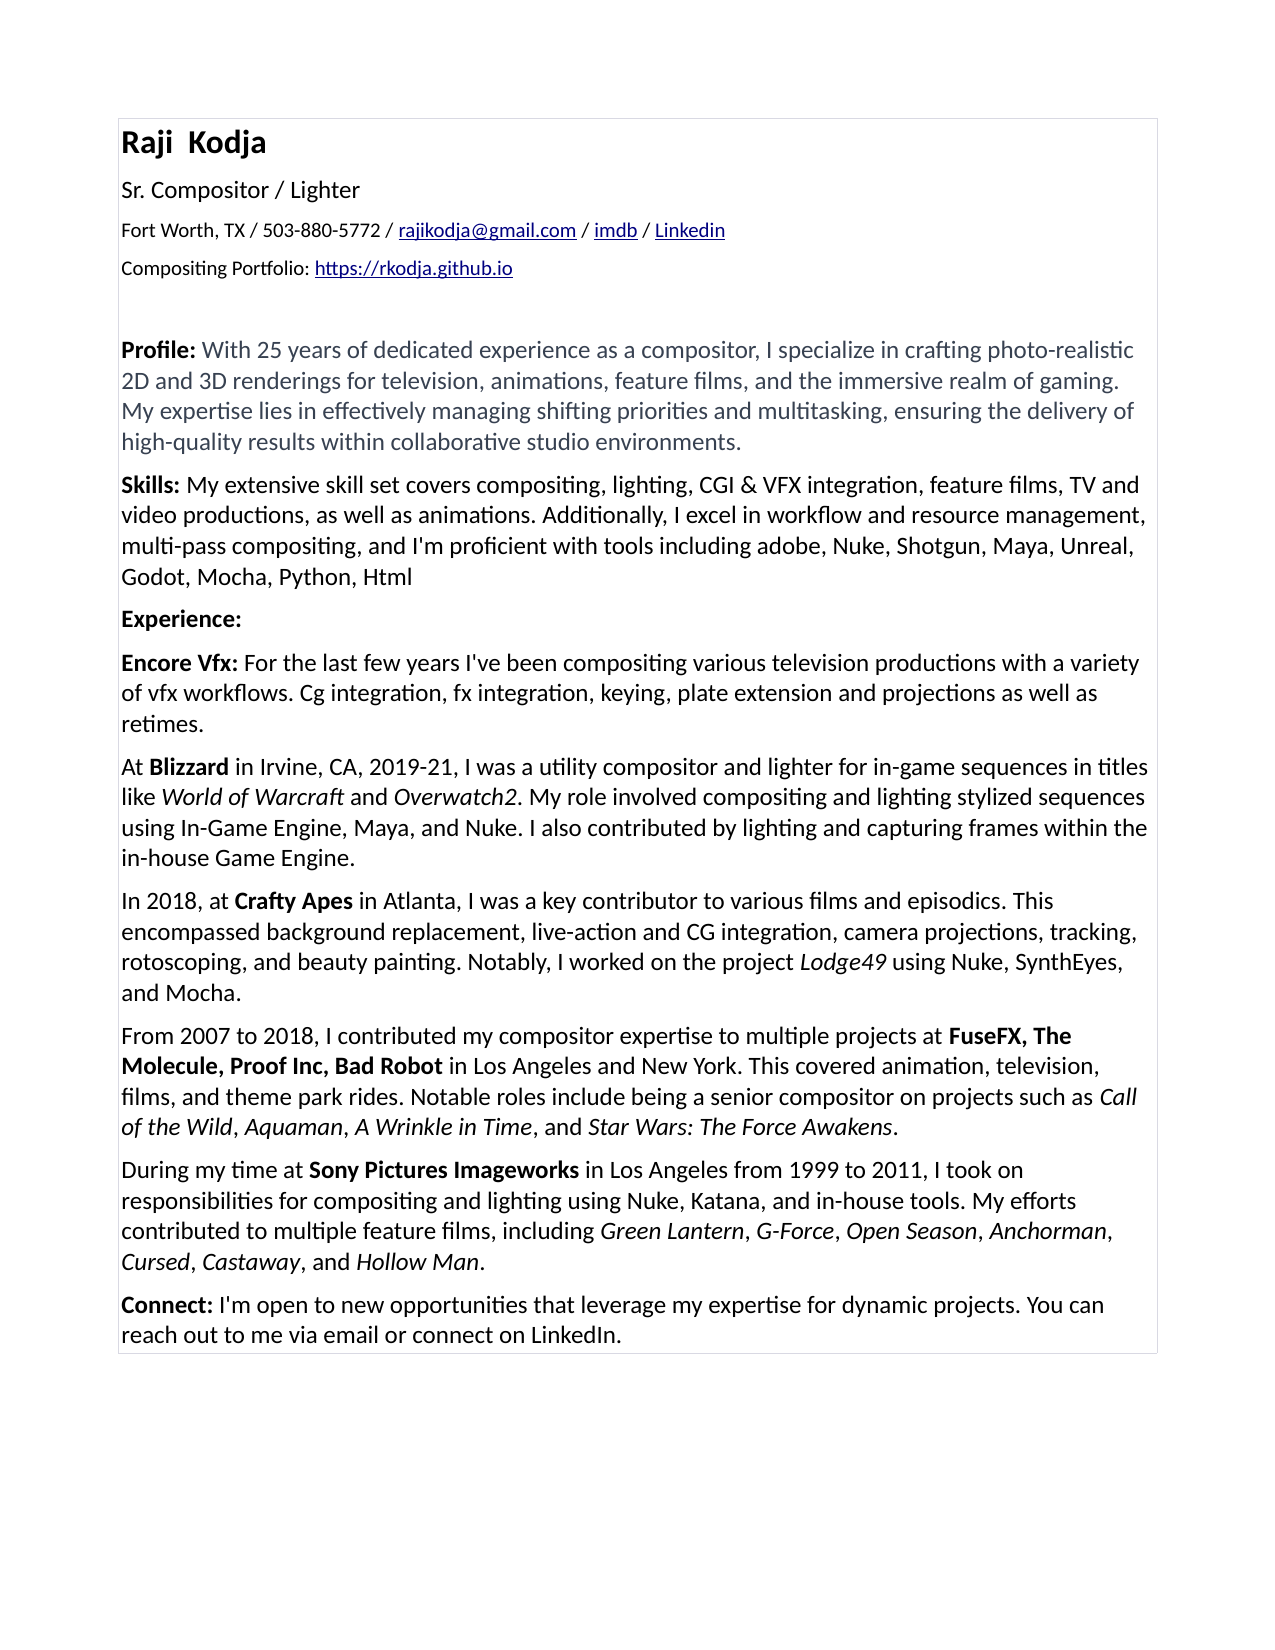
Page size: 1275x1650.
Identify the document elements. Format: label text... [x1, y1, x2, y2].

text In 2018, at Crafty Apes in Atlanta, I was a key contributor to various films and episodics. This encompassed background replacement, live-action and CG integration, camera projections, tracking, rotoscoping, and beauty painting. Notably, I worked on the project Lodge49 using Nuke, SynthEyes, and Mocha. [119, 882, 1157, 1007]
text Encore Vfx: For the last few years I've been compositing various television productions with a variety of vfx workflows. Cg integration, fx integration, keying, plate extension and projections as well as retimes. [119, 644, 1157, 738]
text At Blizzard in Irvine, CA, 2019-21, I was a utility compositor and lighter for in-game sequences in titles like World of Warcraft and Overwatch2. My role involved compositing and lighting stylized sequences using In-Game Engine, Maya, and Nuke. I also contributed by lighting and capturing frames within the in-house Game Engine. [119, 748, 1157, 873]
text Compositing Portfolio: https://rkodja.github.io [119, 252, 1157, 281]
text From 2007 to 2018, I contributed my compositor expertise to multiple projects at FuseFX, The Molecule, Proof Inc, Bad Robot in Los Angeles and New York. This covered animation, television, films, and theme park rides. Notable roles include being a senior compositor on projects such as Call of the Wild, Aquaman, A Wrinkle in Time, and Star Wars: The Force Awakens. [119, 1017, 1157, 1142]
text Fort Worth, TX / 503-880-5772 / rajikodja@gmail.com / imdb / Linkedin [119, 214, 1157, 243]
text Experience: [119, 601, 1157, 634]
text Skills: My extensive skill set covers compositing, lighting, CGI & VFX integration, feature films, TV and video productions, as well as animations. Additionally, I excel in workflow and resource management, multi-pass compositing, and I'm proficient with tools including adobe, Nuke, Shotgun, Maya, Unreal, Godot, Mocha, Python, Html [119, 466, 1157, 591]
text Connect: I'm open to new opportunities that leverage my expertise for dynamic projects. You can reach out to me via email or connect on LinkedIn. [119, 1286, 1157, 1353]
text Sr. Compositor / Lighter [119, 171, 1157, 205]
text During my time at Sony Pictures Imageworks in Los Angeles from 1999 to 2011, I took on responsibilities for compositing and lighting using Nuke, Katana, and in-house tools. My efforts contributed to multiple feature films, including Green Lantern, G-Force, Open Season, Anchorman, Cursed, Castaway, and Hollow Man. [119, 1151, 1157, 1277]
text Raji Kodja [119, 119, 1157, 162]
text Profile: With 25 years of dedicated experience as a compositor, I specialize in crafting photo-realistic 2D and 3D renderings for television, animations, feature films, and the immersive realm of gaming. My expertise lies in effectively managing shifting priorities and multitasking, ensuring the delivery of high-quality results within collaborative studio environments. [119, 331, 1157, 457]
